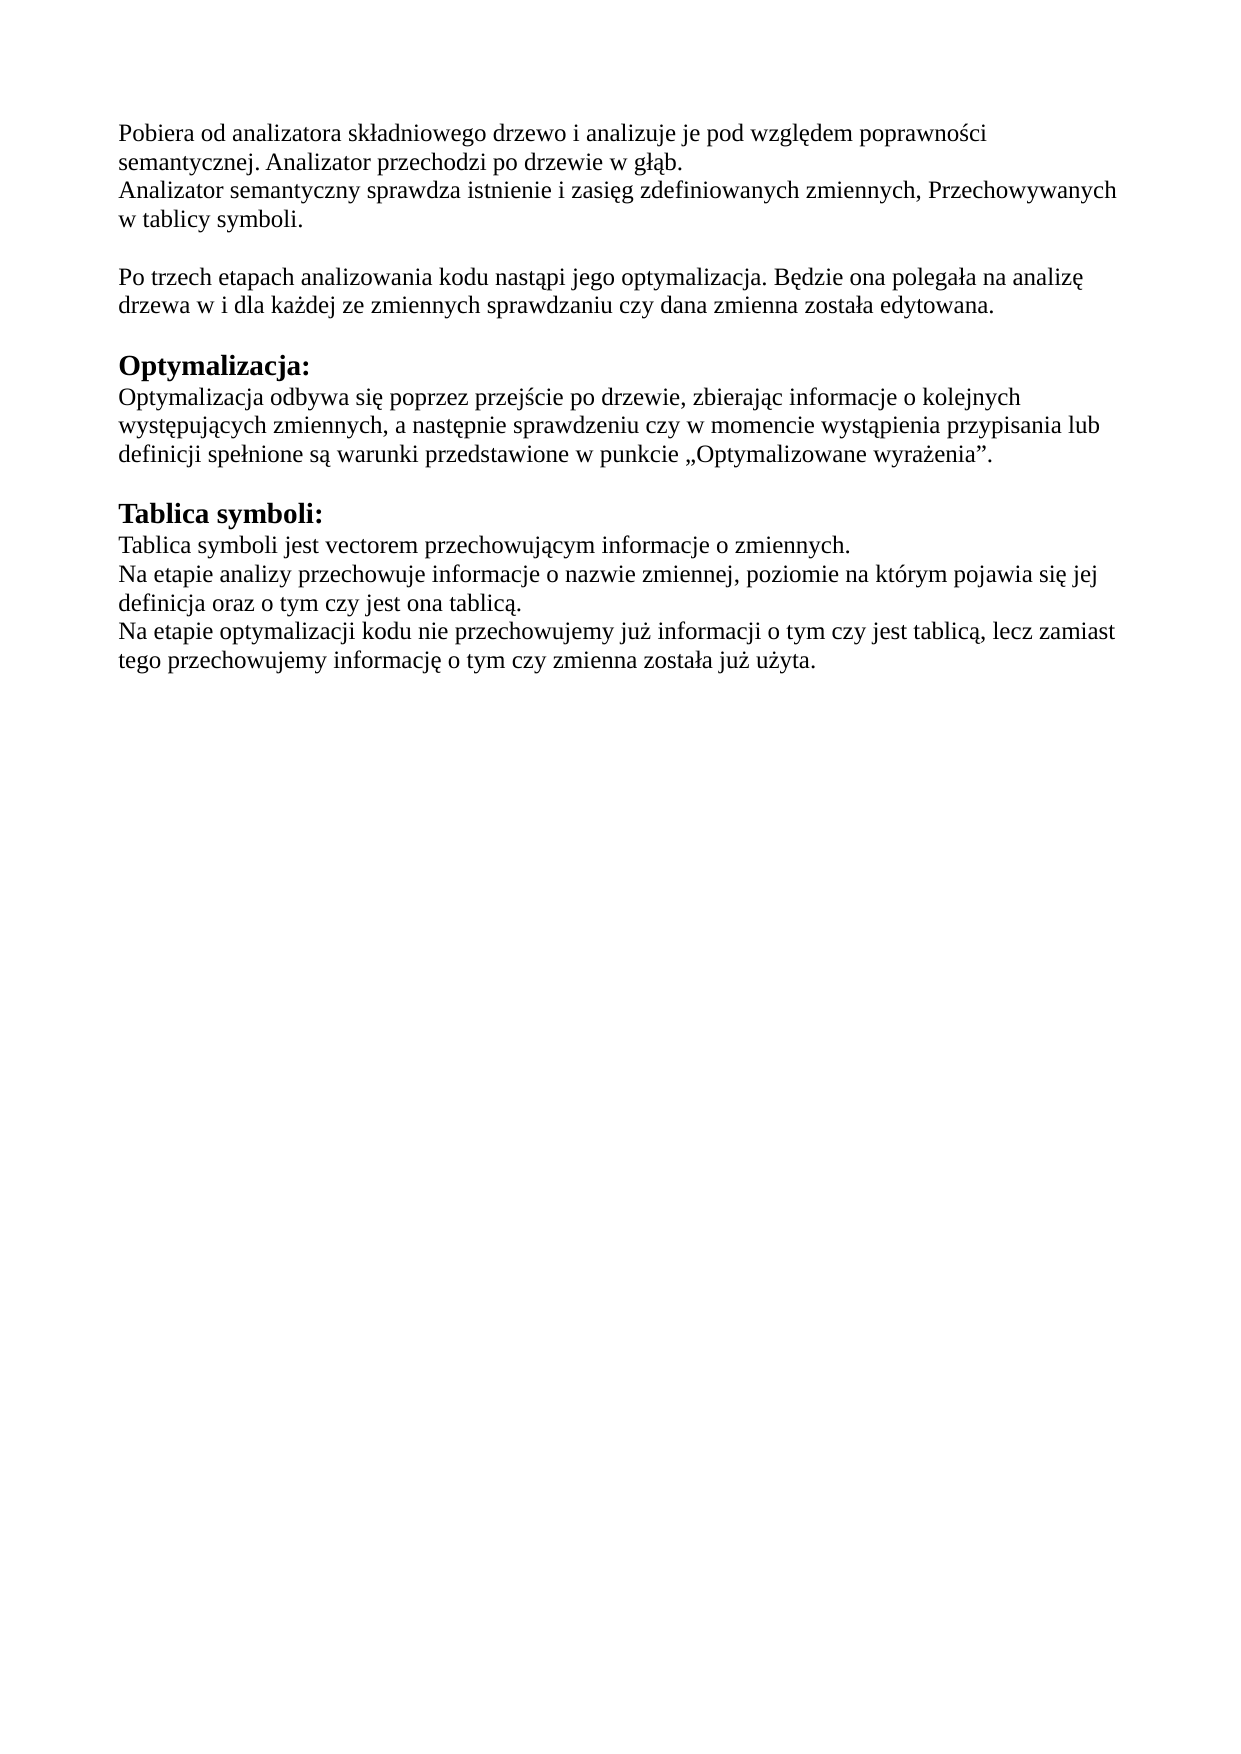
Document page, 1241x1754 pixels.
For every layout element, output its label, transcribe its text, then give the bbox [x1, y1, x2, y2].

text Optymalizacja: [118, 348, 1122, 382]
text Na etapie optymalizacji kodu nie przechowujemy już informacji o tym czy jest tablicą, lecz zamiast tego przechowujemy informację o tym czy zmienna została już użyta. [118, 616, 1122, 674]
text Optymalizacja odbywa się poprzez przejście po drzewie, zbierając informacje o kolejnych występujących zmiennych, a następnie sprawdzeniu czy w momencie wystąpienia przypisania lub definicji spełnione są warunki przedstawione w punkcie „Optymalizowane wyrażenia”. [118, 382, 1122, 468]
text Tablica symboli: [118, 497, 1122, 530]
text Na etapie analizy przechowuje informacje o nazwie zmiennej, poziomie na którym pojawia się jej definicja oraz o tym czy jest ona tablicą. [118, 559, 1122, 616]
text Analizator semantyczny sprawdza istnienie i zasięg zdefiniowanych zmiennych, Przechowywanych w tablicy symboli. [118, 176, 1122, 233]
text Po trzech etapach analizowania kodu nastąpi jego optymalizacja. Będzie ona polegała na analizę drzewa w i dla każdej ze zmiennych sprawdzaniu czy dana zmienna została edytowana. [118, 262, 1122, 319]
text Tablica symboli jest vectorem przechowującym informacje o zmiennych. [118, 530, 1122, 559]
text Pobiera od analizatora składniowego drzewo i analizuje je pod względem poprawności semantycznej. Analizator przechodzi po drzewie w głąb. [118, 118, 1122, 176]
